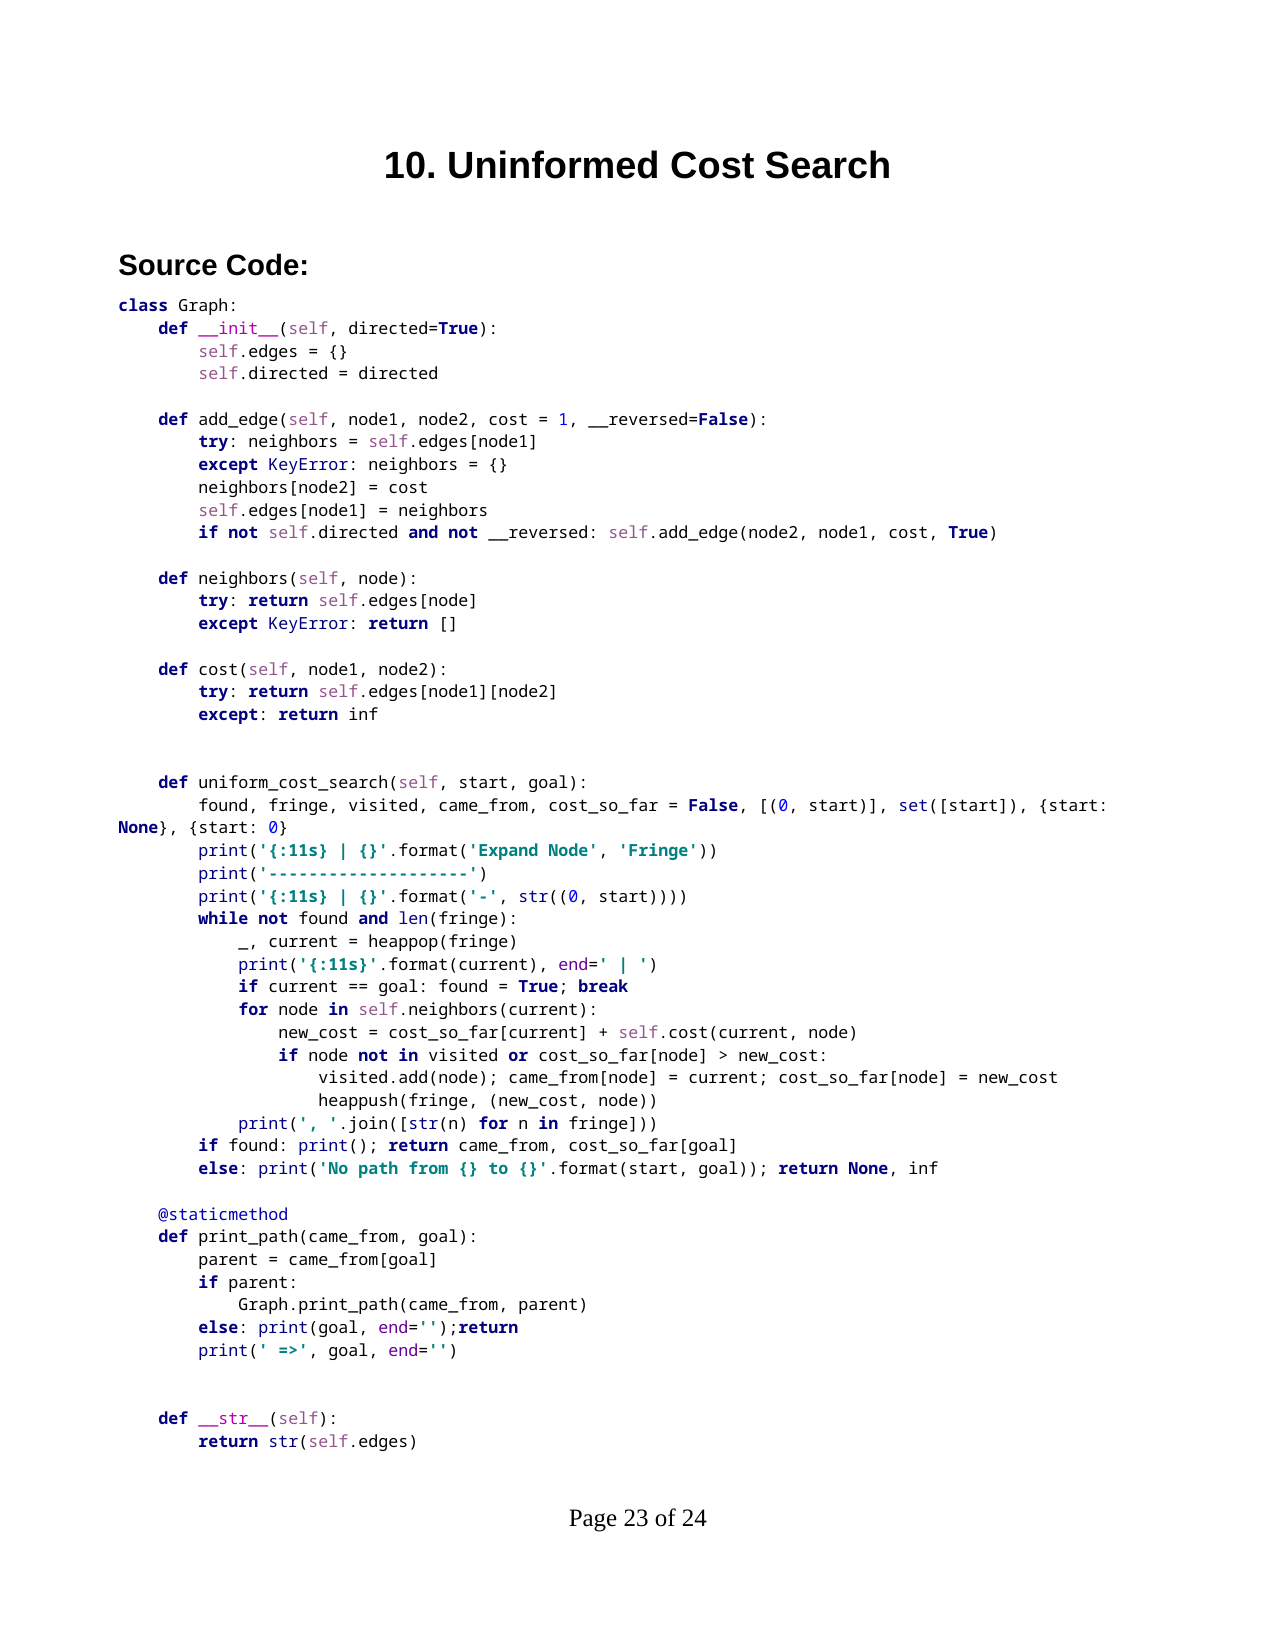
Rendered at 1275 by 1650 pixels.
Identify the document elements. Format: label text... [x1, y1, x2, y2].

text class Graph: def __init__(self, directed=True): self.edges = {} self.directed = directed def add_edge(self, node1, node2, cost = 1, __reversed=False): try: neighbors = self.edges[node1] except KeyError: neighbors = {} neighbors[node2] = cost self.edges[node1] = neighbors if not self.directed and not __reversed: self.add_edge(node2, node1, cost, True) def neighbors(self, node): try: return self.edges[node] except KeyError: return [] def cost(self, node1, node2): try: return self.edges[node1][node2] except: return inf def uniform_cost_search(self, start, goal): found, fringe, visited, came_from, cost_so_far = False, [(0, start)], set([start]), {start: None}, {start: 0} print('{:11s} | {}'.format('Expand Node', 'Fringe')) print('--------------------') print('{:11s} | {}'.format('-', str((0, start)))) while not found and len(fringe): _, current = heappop(fringe) print('{:11s}'.format(current), end=' | ') if current == goal: found = True; break for node in self.neighbors(current): new_cost = cost_so_far[current] + self.cost(current, node) if node not in visited or cost_so_far[node] > new_cost: visited.add(node); came_from[node] = current; cost_so_far[node] = new_cost heappush(fringe, (new_cost, node)) print(', '.join([str(n) for n in fringe])) if found: print(); return came_from, cost_so_far[goal] else: print('No path from {} to {}'.format(start, goal)); return None, inf @staticmethod def print_path(came_from, goal): parent = came_from[goal] if parent: Graph.print_path(came_from, parent) else: print(goal, end='');return print(' =>', goal, end='') def __str__(self): return str(self.edges) [118, 294, 1157, 1452]
subtitle Source Code: [118, 214, 1157, 281]
subtitle 10. Uninformed Cost Search [118, 143, 1157, 187]
